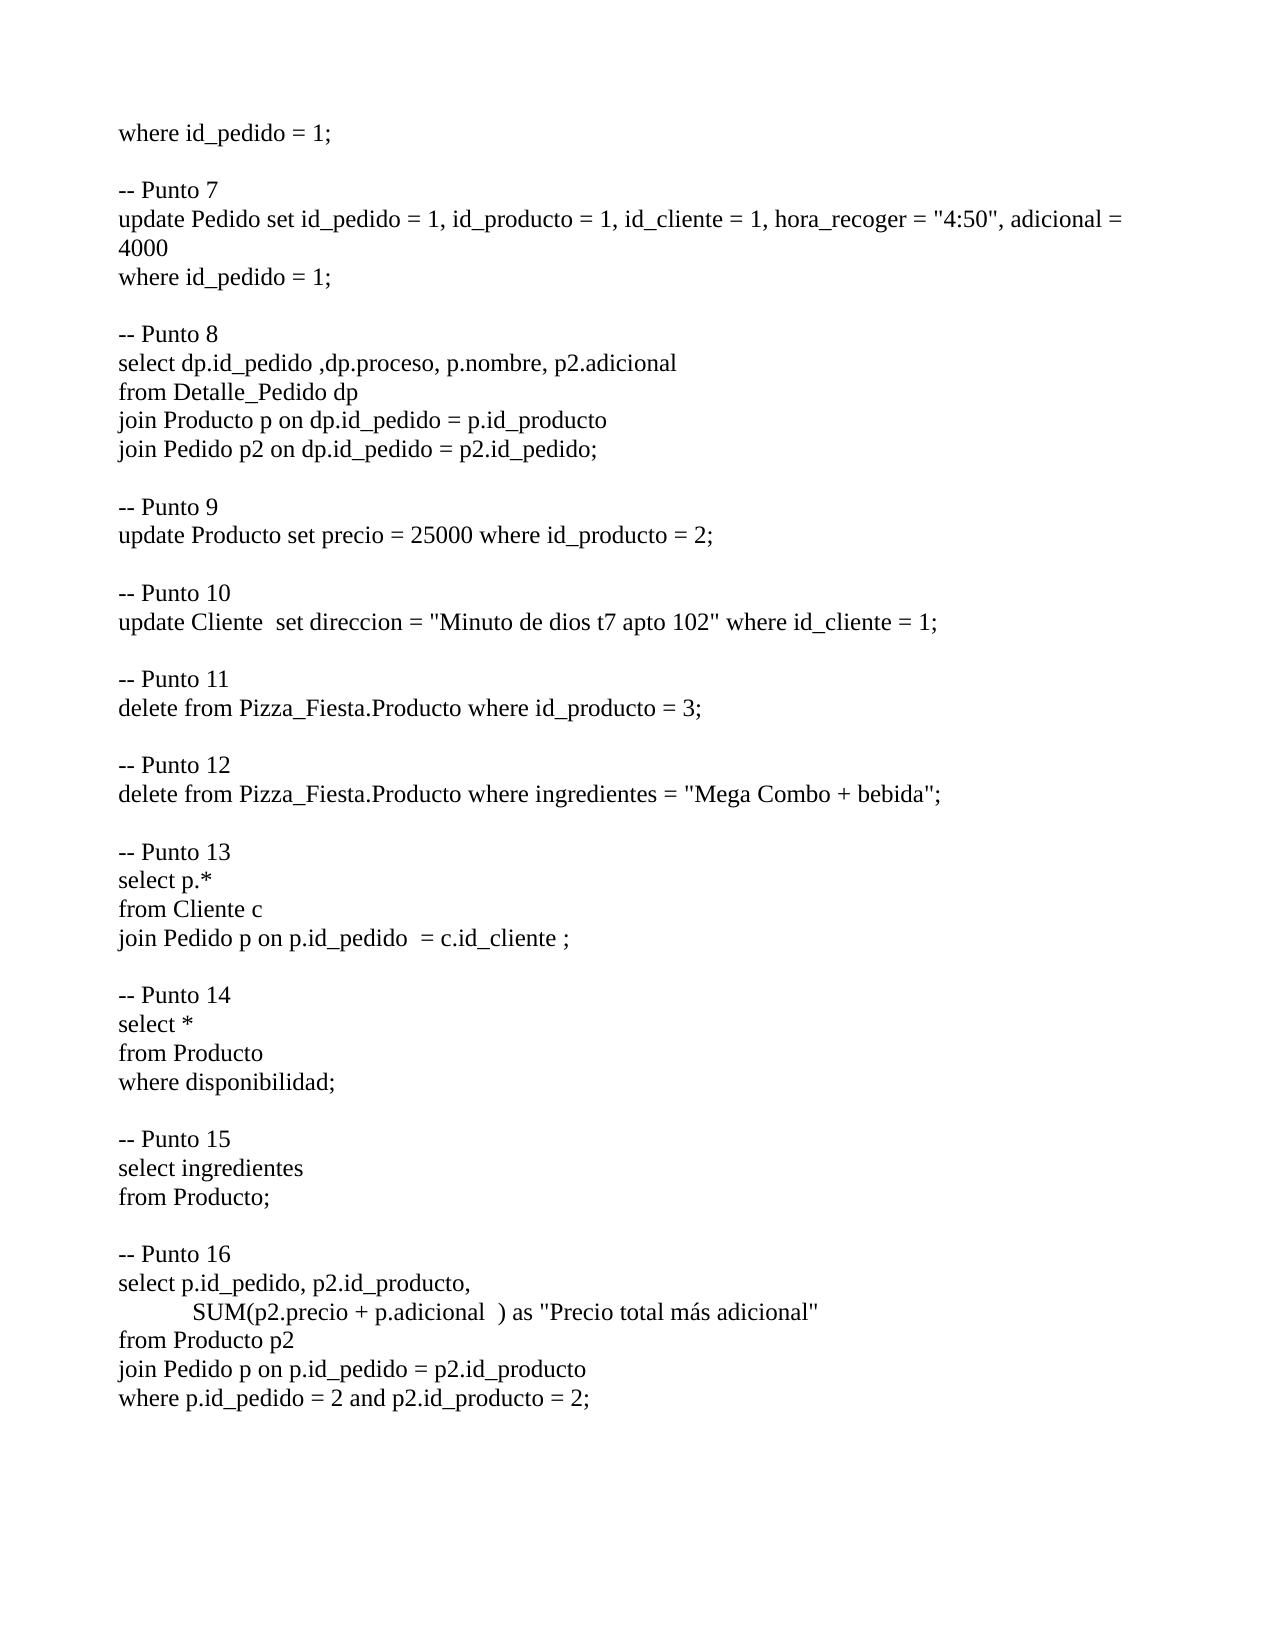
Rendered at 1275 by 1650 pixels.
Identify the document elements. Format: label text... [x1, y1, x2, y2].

text update Producto set precio = 25000 where id_producto = 2; [118, 521, 1157, 549]
text select dp.id_pedido ,dp.proceso, p.nombre, p2.adicional [118, 348, 1157, 377]
text join Producto p on dp.id_pedido = p.id_producto [118, 406, 1157, 434]
text from Producto; [118, 1182, 1157, 1211]
text select * [118, 1009, 1157, 1038]
text -- Punto 9 [118, 492, 1157, 521]
text where disponibilidad; [118, 1067, 1157, 1096]
text -- Punto 16 [118, 1239, 1157, 1268]
text where id_pedido = 1; [118, 118, 1157, 147]
text select ingredientes [118, 1153, 1157, 1182]
text -- Punto 13 [118, 837, 1157, 866]
text delete from Pizza_Fiesta.Producto where id_producto = 3; [118, 693, 1157, 722]
text from Producto p2 [118, 1326, 1157, 1354]
text -- Punto 8 [118, 319, 1157, 348]
text update Pedido set id_pedido = 1, id_producto = 1, id_cliente = 1, hora_recoger = "4:50", adicional = 4000 [118, 204, 1157, 262]
text from Detalle_Pedido dp [118, 377, 1157, 406]
text -- Punto 7 [118, 176, 1157, 204]
text -- Punto 12 [118, 751, 1157, 779]
text -- Punto 15 [118, 1124, 1157, 1153]
text delete from Pizza_Fiesta.Producto where ingredientes = "Mega Combo + bebida"; [118, 779, 1157, 808]
text update Cliente set direccion = "Minuto de dios t7 apto 102" where id_cliente = 1; [118, 607, 1157, 636]
text where id_pedido = 1; [118, 262, 1157, 291]
text join Pedido p on p.id_pedido = c.id_cliente ; [118, 923, 1157, 952]
text -- Punto 14 [118, 981, 1157, 1009]
text from Producto [118, 1038, 1157, 1067]
text -- Punto 10 [118, 578, 1157, 607]
text join Pedido p on p.id_pedido = p2.id_producto [118, 1354, 1157, 1383]
text select p.id_pedido, p2.id_producto, [118, 1268, 1157, 1297]
text select p.* [118, 866, 1157, 894]
text join Pedido p2 on dp.id_pedido = p2.id_pedido; [118, 434, 1157, 463]
text from Cliente c [118, 894, 1157, 923]
text SUM(p2.precio + p.adicional ) as "Precio total más adicional" [118, 1297, 1157, 1326]
text -- Punto 11 [118, 664, 1157, 693]
text where p.id_pedido = 2 and p2.id_producto = 2; [118, 1383, 1157, 1412]
